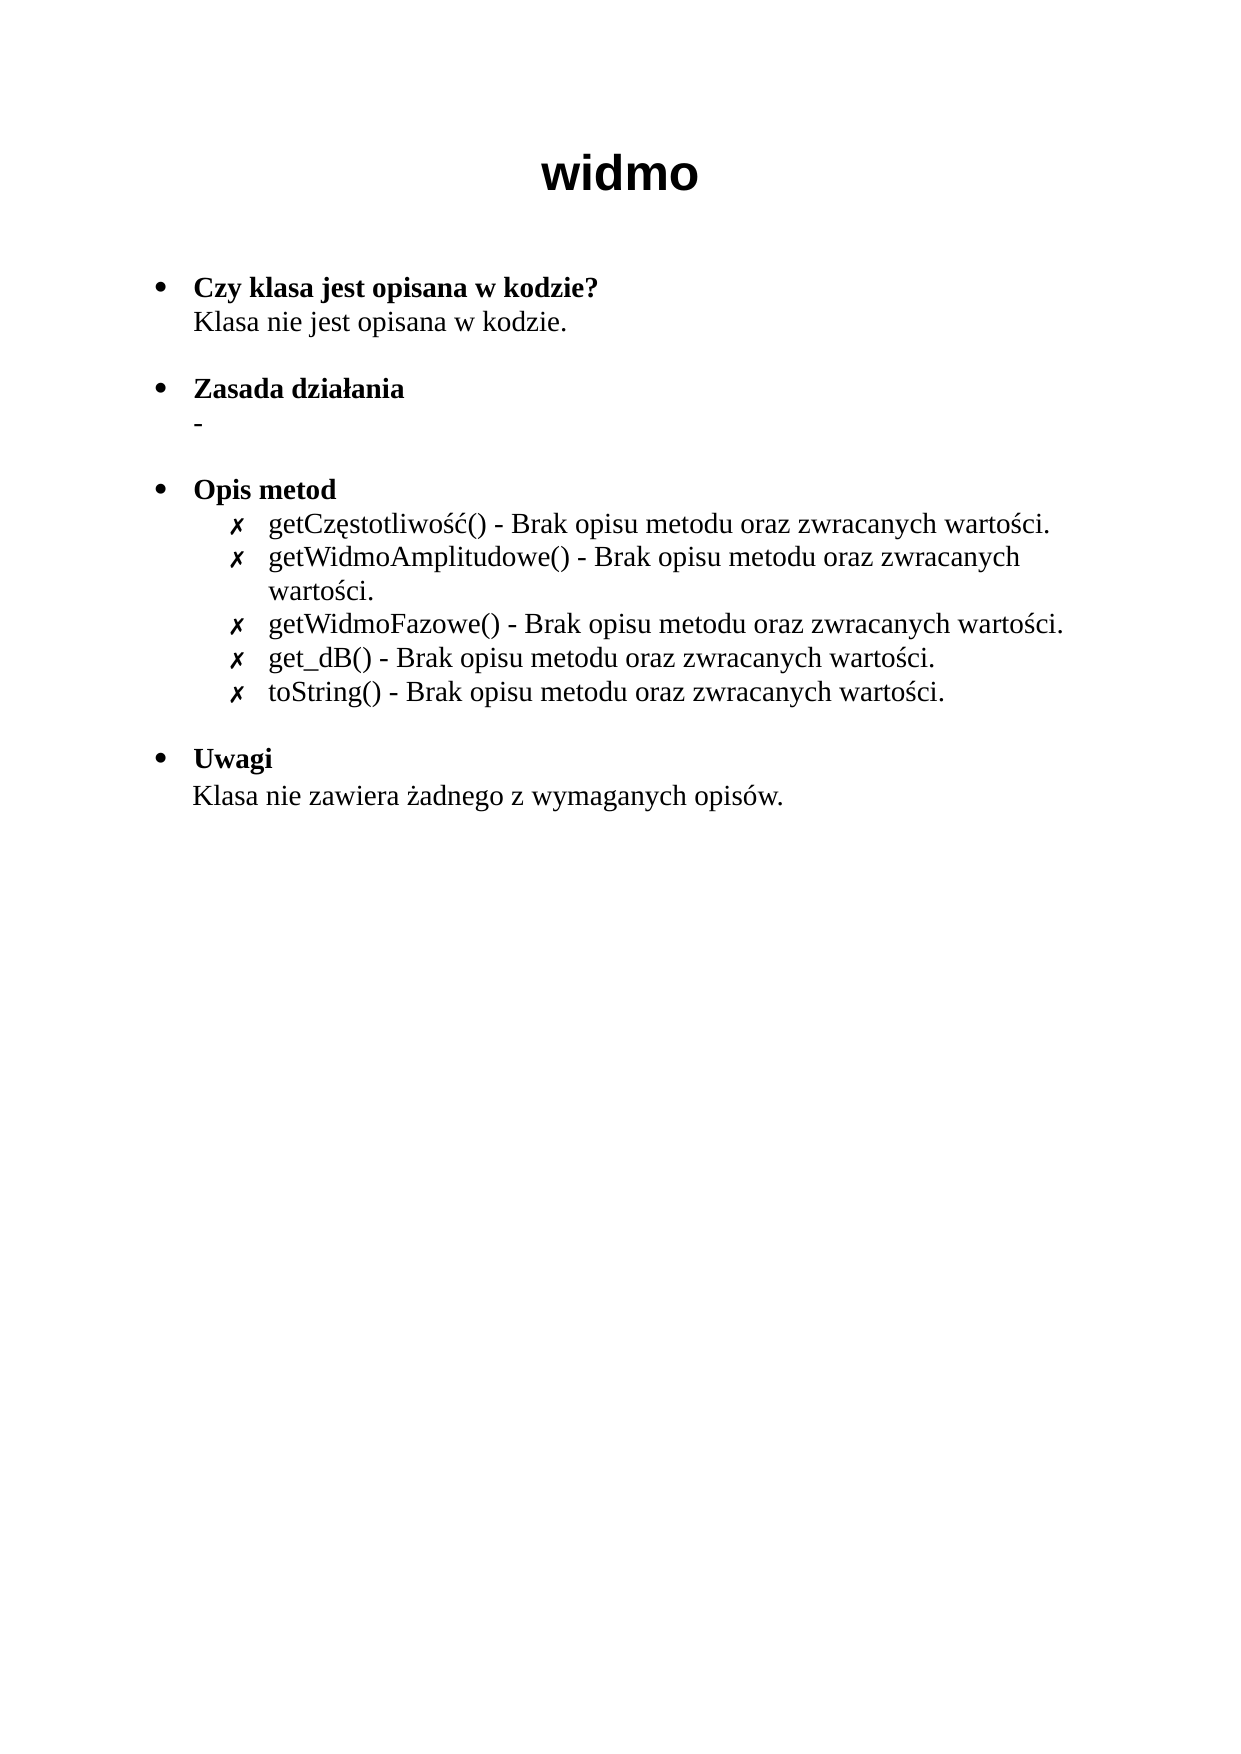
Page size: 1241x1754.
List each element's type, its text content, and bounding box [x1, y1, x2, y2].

list toString() - Brak opisu metodu oraz zwracanych wartości. [231, 674, 1122, 741]
list Opis metod [156, 472, 1122, 506]
list Czy klasa jest opisana w kodzie? [156, 271, 1122, 304]
list Klasa nie jest opisana w kodzie. [193, 304, 1122, 371]
list getCzęstotliwość() - Brak opisu metodu oraz zwracanych wartości. [231, 506, 1122, 539]
subtitle widmo [118, 143, 1122, 201]
list get_dB() - Brak opisu metodu oraz zwracanych wartości. [231, 640, 1122, 674]
list Zasada działania [156, 371, 1122, 405]
text Klasa nie zawiera żadnego z wymaganych opisów. [118, 775, 1122, 814]
list - [193, 405, 1122, 472]
list getWidmoAmplitudowe() - Brak opisu metodu oraz zwracanych wartości. [231, 539, 1122, 607]
list Uwagi [156, 741, 1122, 775]
list getWidmoFazowe() - Brak opisu metodu oraz zwracanych wartości. [231, 607, 1122, 640]
